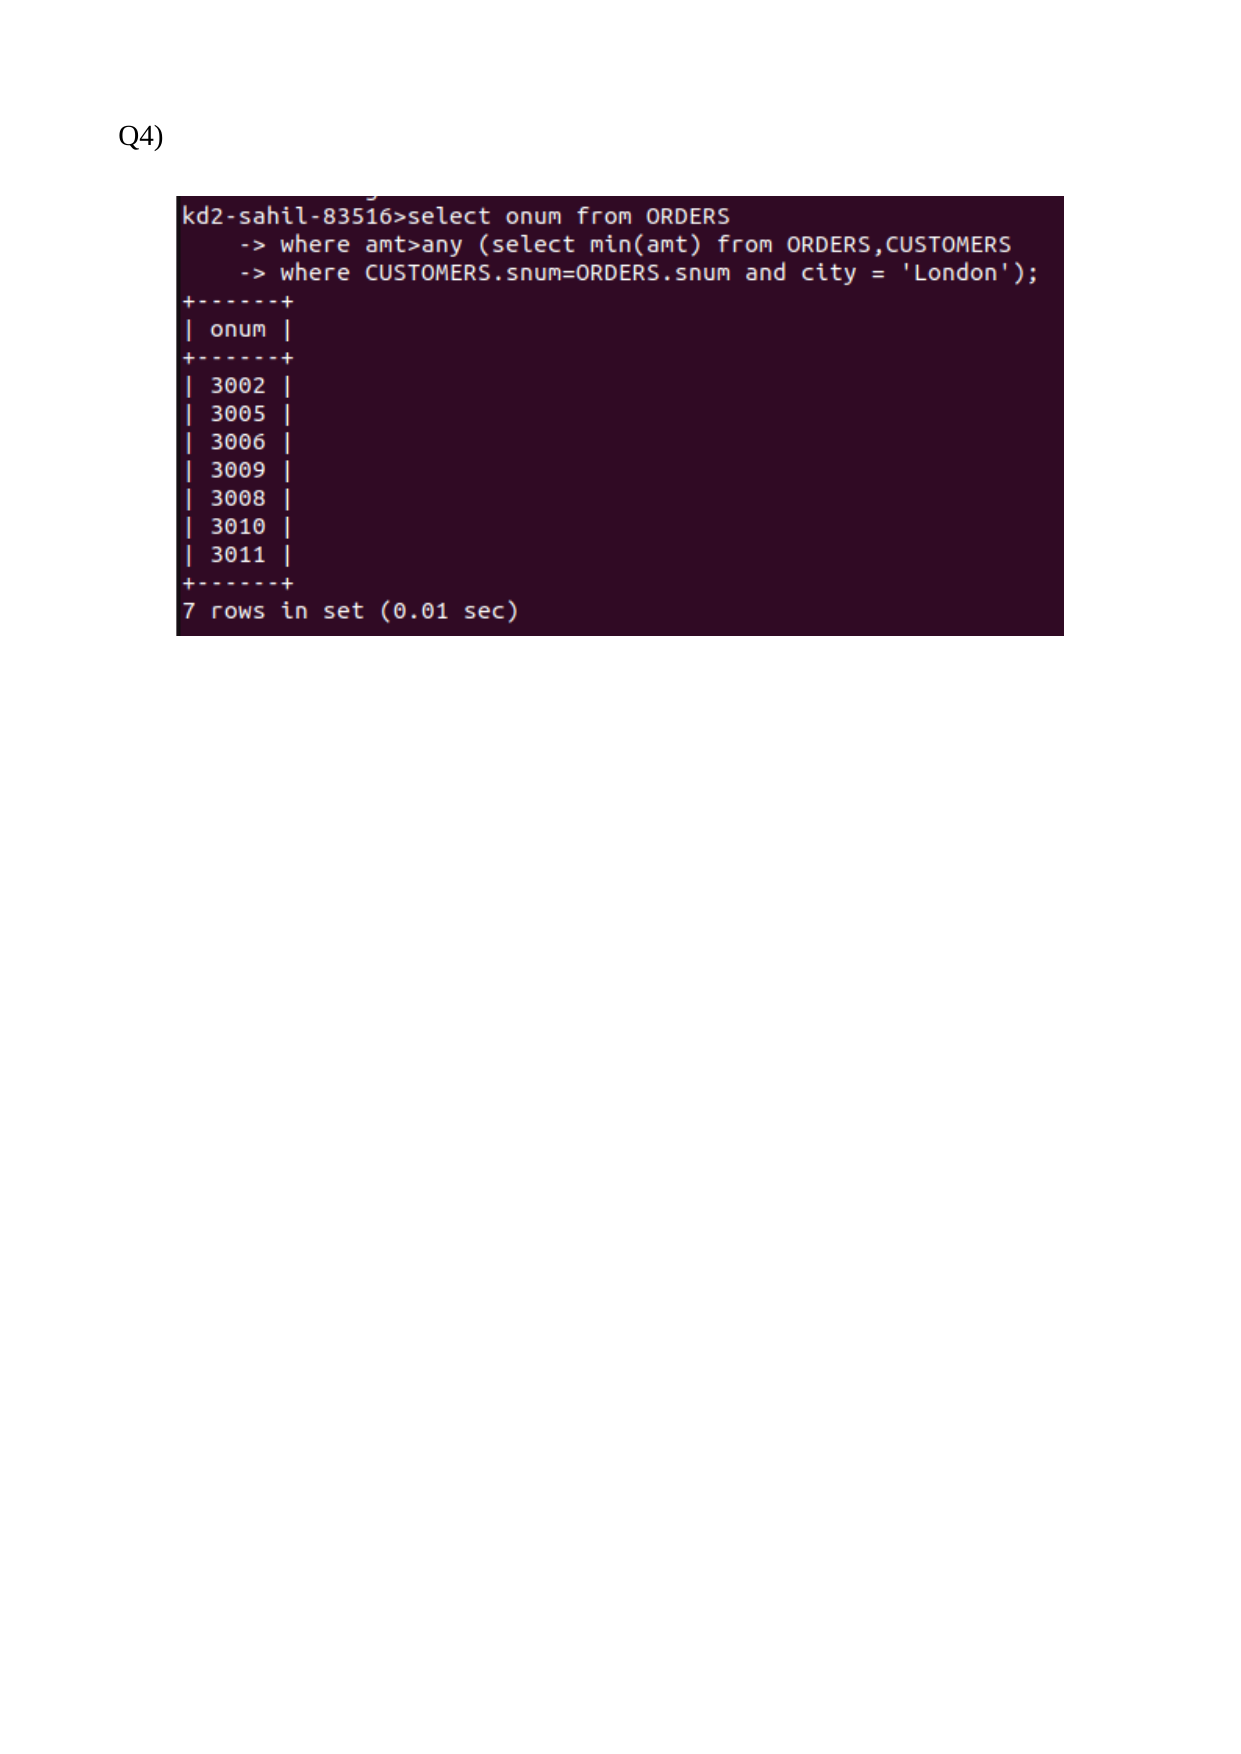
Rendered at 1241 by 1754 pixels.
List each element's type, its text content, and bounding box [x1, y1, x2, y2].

text Q4) [118, 118, 1122, 152]
picture [176, 196, 1064, 636]
